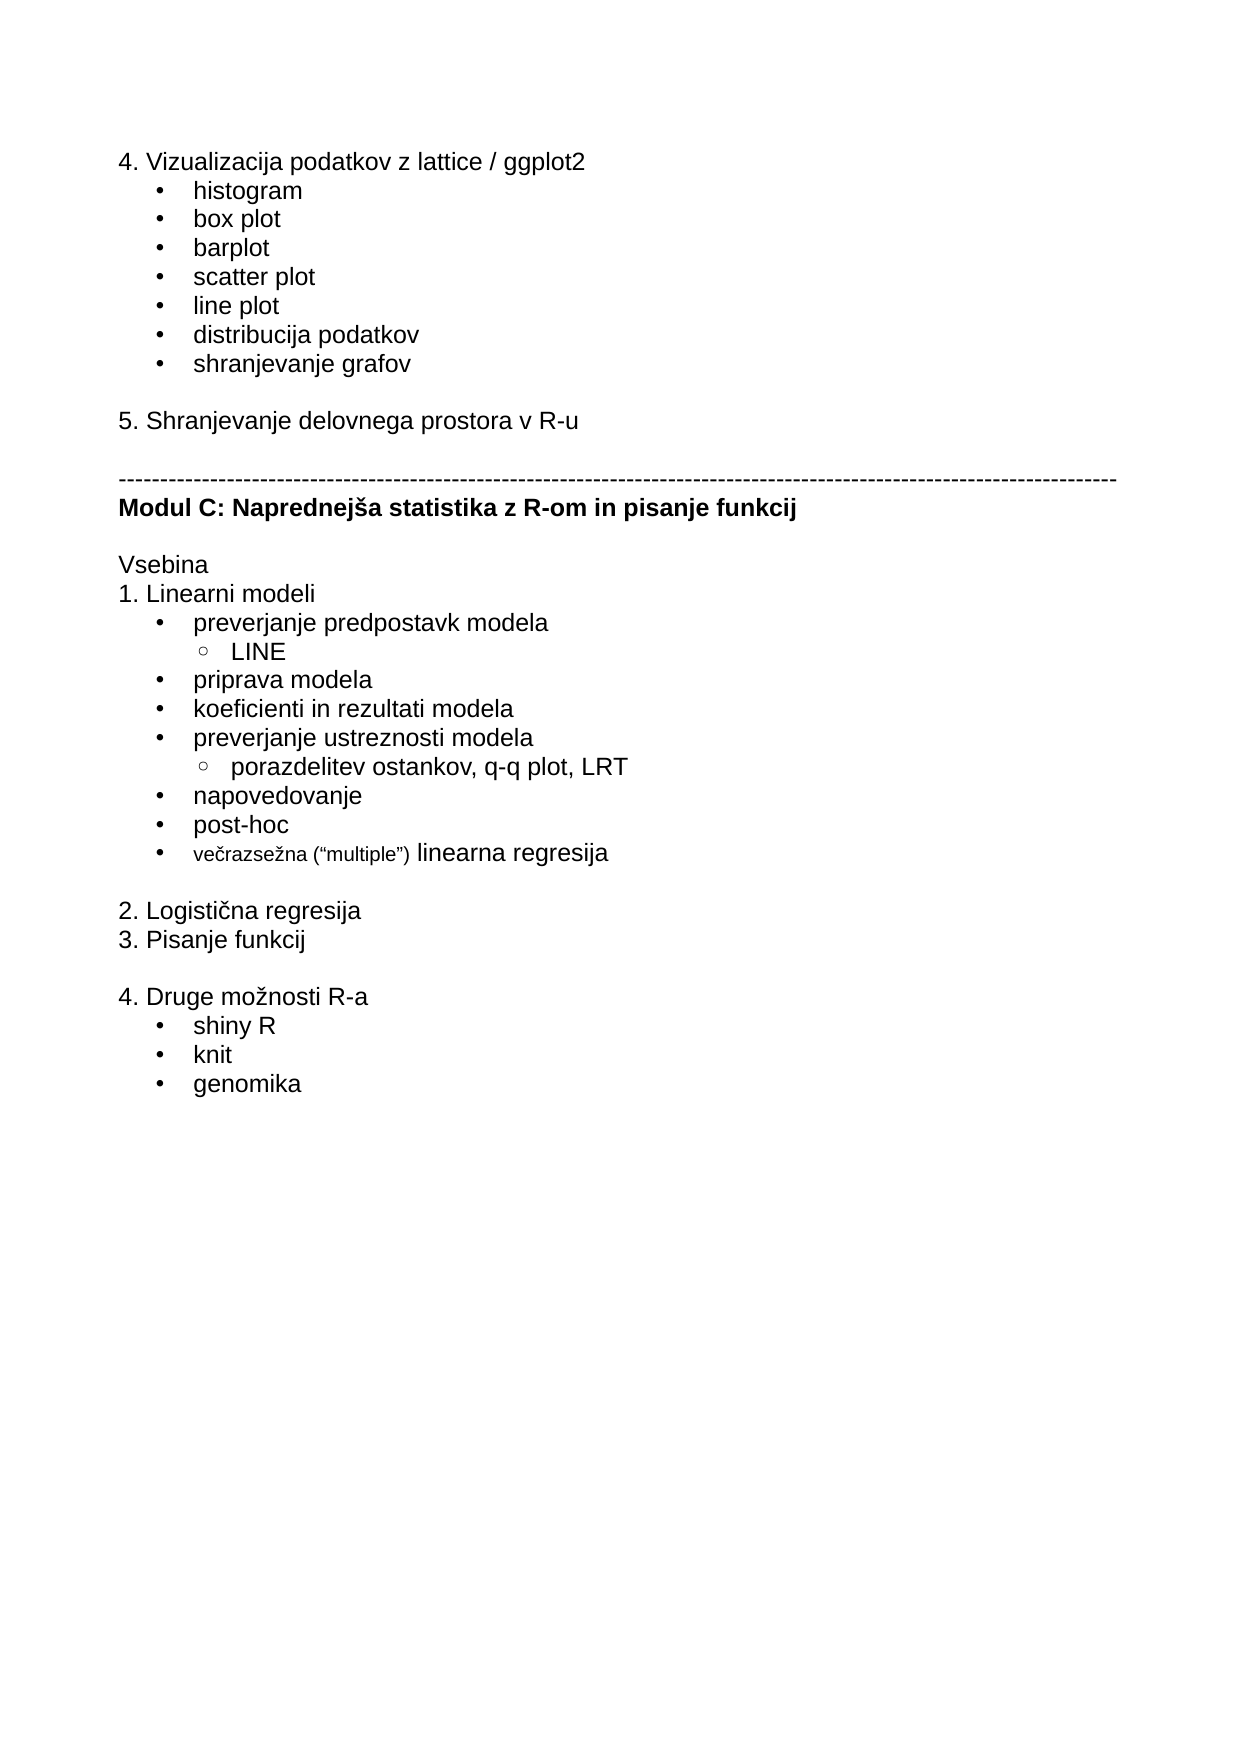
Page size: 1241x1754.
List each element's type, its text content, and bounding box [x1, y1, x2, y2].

list distribucija podatkov [156, 320, 1122, 349]
list barplot [156, 233, 1122, 262]
list post-hoc [156, 809, 1122, 838]
list napovedovanje [156, 781, 1122, 809]
text Modul C: Naprednejša statistika z R-om in pisanje funkcij [118, 493, 1122, 521]
list shranjevanje grafov [156, 349, 1122, 378]
list preverjanje predpostavk modela [156, 608, 1122, 636]
list večrazsežna (“multiple”) linearna regresija [156, 838, 1122, 867]
list box plot [156, 204, 1122, 233]
list priprava modela [156, 665, 1122, 694]
list shiny R [156, 1011, 1122, 1040]
list koeficienti in rezultati modela [156, 694, 1122, 723]
text 3. Pisanje funkcij [118, 925, 1122, 953]
text 4. Vizualizacija podatkov z lattice / ggplot2 [118, 147, 1122, 176]
text 2. Logistična regresija [118, 896, 1122, 925]
text 1. Linearni modeli [118, 579, 1122, 608]
text 5. Shranjevanje delovnega prostora v R-u [118, 406, 1122, 435]
list LINE [193, 636, 1122, 665]
list porazdelitev ostankov, q-q plot, LRT [193, 752, 1122, 781]
text ------------------------------------------------------------------------------------------------------------------------ [118, 464, 1122, 493]
list genomika [156, 1069, 1122, 1098]
list scatter plot [156, 262, 1122, 291]
list preverjanje ustreznosti modela [156, 723, 1122, 752]
list knit [156, 1040, 1122, 1069]
list line plot [156, 291, 1122, 320]
text 4. Druge možnosti R-a [118, 982, 1122, 1011]
list histogram [156, 176, 1122, 204]
text Vsebina [118, 550, 1122, 579]
